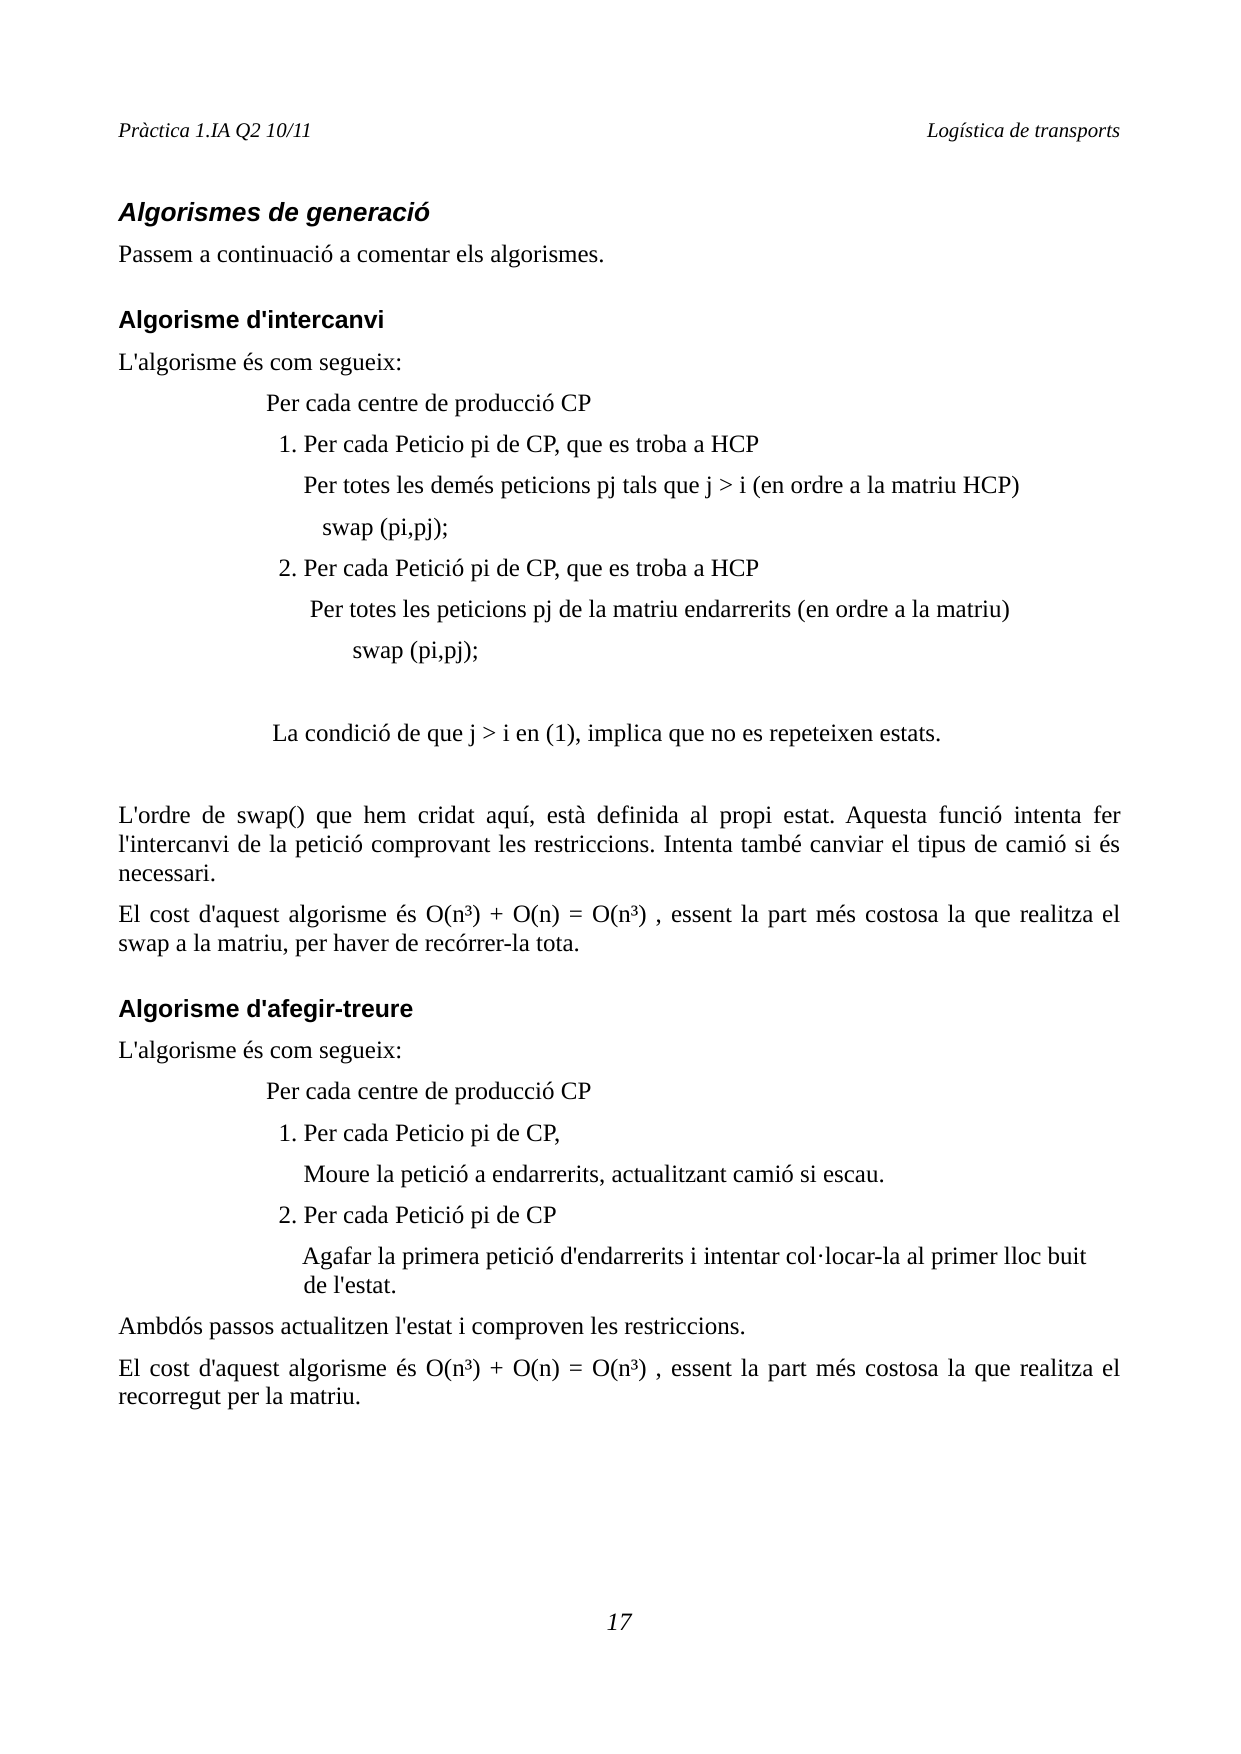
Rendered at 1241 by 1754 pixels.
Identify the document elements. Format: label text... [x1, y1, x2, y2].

subtitle Algorismes de generació [118, 197, 1122, 227]
text swap (pi,pj); [118, 512, 1122, 540]
text Per cada centre de producció CP [118, 388, 1122, 417]
text El cost d'aquest algorisme és O(n³) + O(n) = O(n³) , essent la part més costosa la que realitza el recorregut per la matriu. [118, 1353, 1122, 1410]
text 1. Per cada Peticio pi de CP, [118, 1118, 1122, 1146]
text El cost d'aquest algorisme és O(n³) + O(n) = O(n³) , essent la part més costosa la que realitza el swap a la matriu, per haver de recórrer-la tota. [118, 899, 1122, 957]
text Ambdós passos actualitzen l'estat i comproven les restriccions. [118, 1311, 1122, 1340]
text Per cada centre de producció CP [118, 1076, 1122, 1105]
subtitle Algorisme d'intercanvi [118, 306, 1122, 334]
text 2. Per cada Petició pi de CP [118, 1200, 1122, 1229]
text Per totes les peticions pj de la matriu endarrerits (en ordre a la matriu) [118, 594, 1122, 623]
text swap (pi,pj); [118, 635, 1122, 664]
text Agafar la primera petició d'endarrerits i intentar col·locar-la al primer lloc buit de l'estat. [118, 1241, 1122, 1299]
text 1. Per cada Peticio pi de CP, que es troba a HCP [118, 429, 1122, 458]
text L'algorisme és com segueix: [118, 347, 1122, 375]
subtitle Algorisme d'afegir-treure [118, 994, 1122, 1023]
text La condició de que j > i en (1), implica que no es repeteixen estats. [118, 718, 1122, 747]
text L'algorisme és com segueix: [118, 1035, 1122, 1064]
text Per totes les demés peticions pj tals que j > i (en ordre a la matriu HCP) [118, 470, 1122, 499]
text Passem a continuació a comentar els algorismes. [118, 239, 1122, 268]
text L'ordre de swap() que hem cridat aquí, està definida al propi estat. Aquesta funció intenta fer l'intercanvi de la petició comprovant les restriccions. Intenta també canviar el tipus de camió si és necessari. [118, 800, 1122, 887]
text 2. Per cada Petició pi de CP, que es troba a HCP [118, 553, 1122, 582]
text Moure la petició a endarrerits, actualitzant camió si escau. [118, 1159, 1122, 1188]
